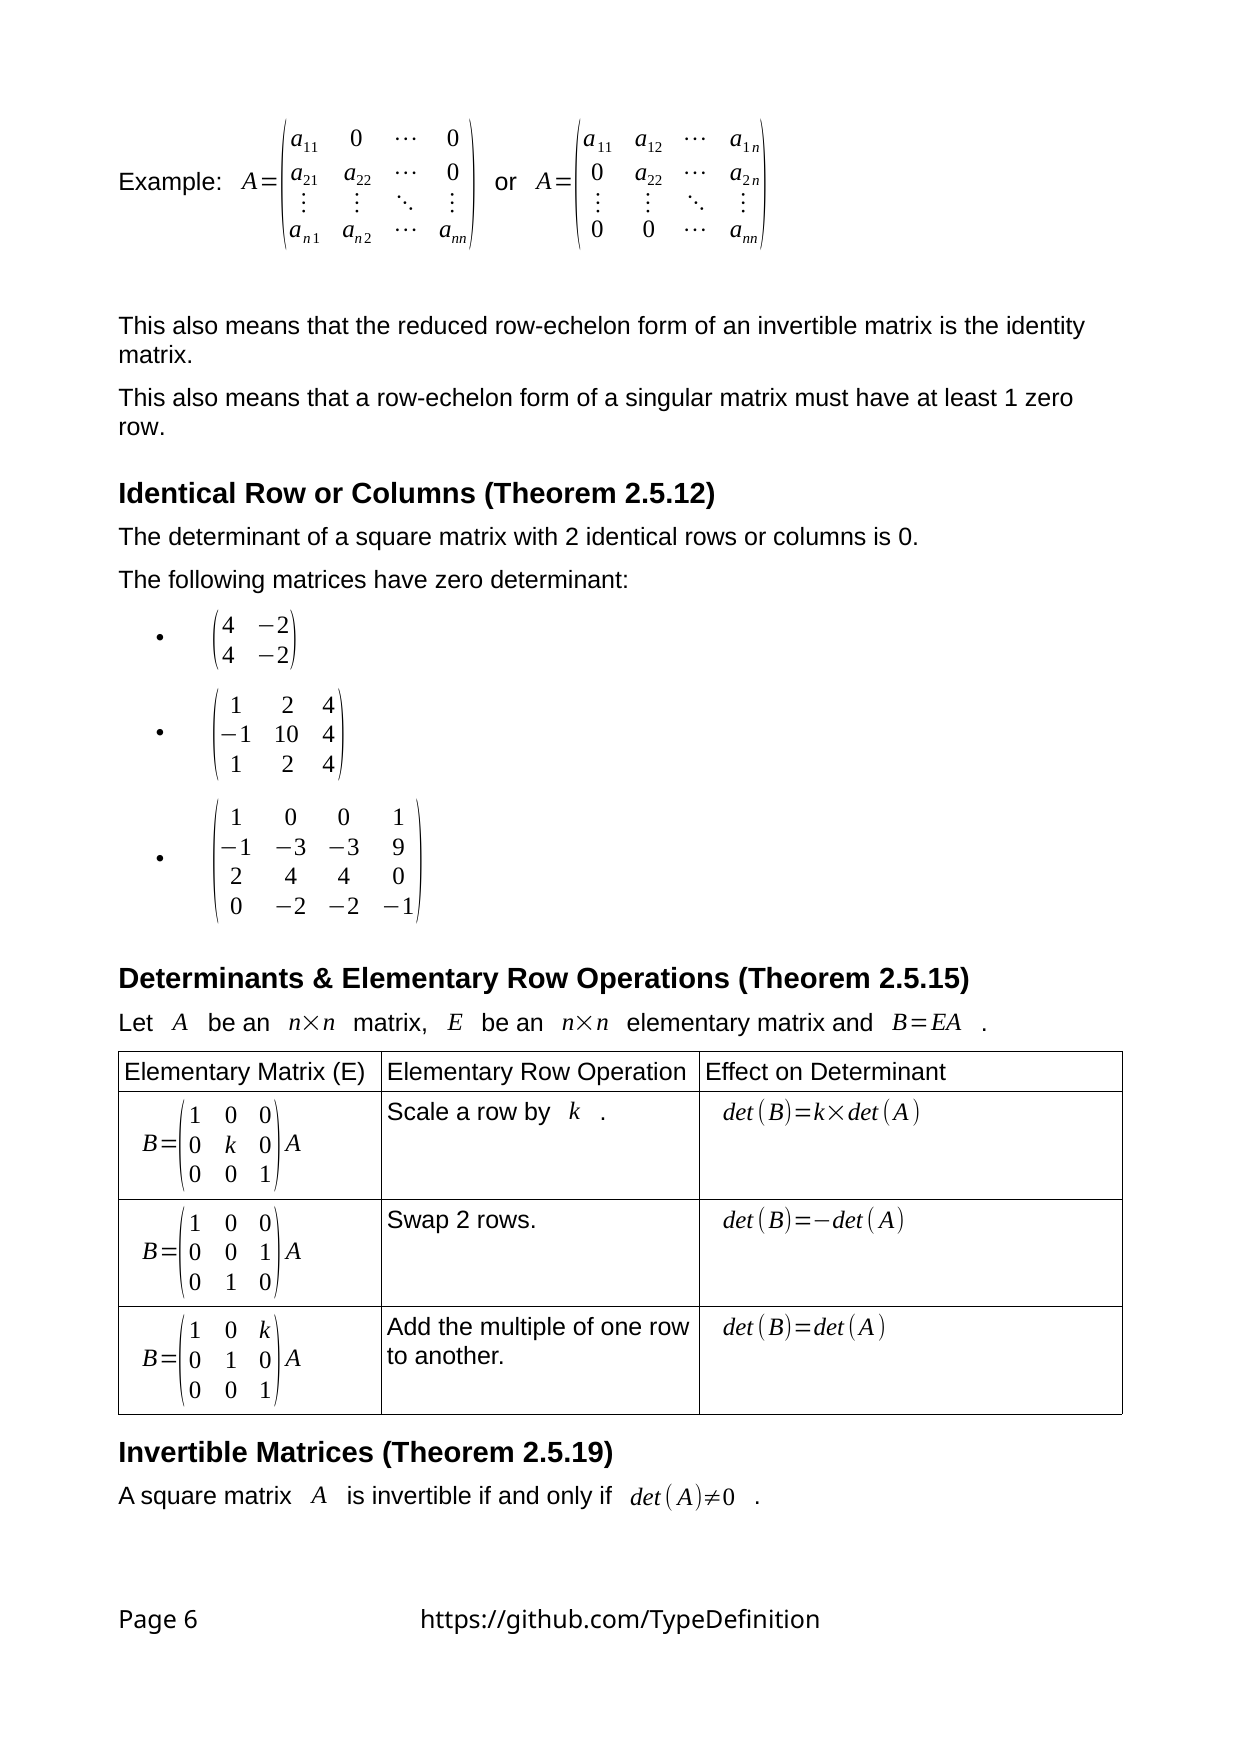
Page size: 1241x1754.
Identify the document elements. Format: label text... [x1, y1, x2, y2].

table_cell [700, 1200, 1122, 1306]
text A square matrixis invertible if and only if. [118, 1481, 1122, 1512]
subtitle Invertible Matrices (Theorem 2.5.19) [118, 1435, 1122, 1468]
table_header Effect on Determinant [700, 1052, 1122, 1091]
table_cell [700, 1092, 1122, 1199]
table_cell Swap 2 rows. [382, 1200, 699, 1306]
subtitle Determinants & Elementary Row Operations (Theorem 2.5.15) [118, 961, 1122, 995]
table_header Elementary Row Operation [382, 1052, 699, 1091]
text This also means that a row-echelon form of a singular matrix must have at least 1 zero row. [118, 383, 1122, 441]
table_cell [119, 1200, 381, 1306]
text The following matrices have zero determinant: [118, 565, 1122, 594]
table_cell [119, 1092, 381, 1199]
table_cell Scale a row by. [382, 1092, 699, 1199]
table_cell [119, 1307, 381, 1414]
text Example:or [118, 118, 1122, 253]
text Letbe anmatrix,be anelementary matrix and. [118, 1007, 1122, 1036]
subtitle Identical Row or Columns (Theorem 2.5.12) [118, 476, 1122, 509]
table_header Elementary Matrix (E) [119, 1052, 381, 1091]
table_cell Add the multiple of one row to another. [382, 1307, 699, 1414]
table_cell [700, 1307, 1122, 1414]
text This also means that the reduced row-echelon form of an invertible matrix is the identity matrix. [118, 311, 1122, 368]
text The determinant of a square matrix with 2 identical rows or columns is 0. [118, 522, 1122, 551]
